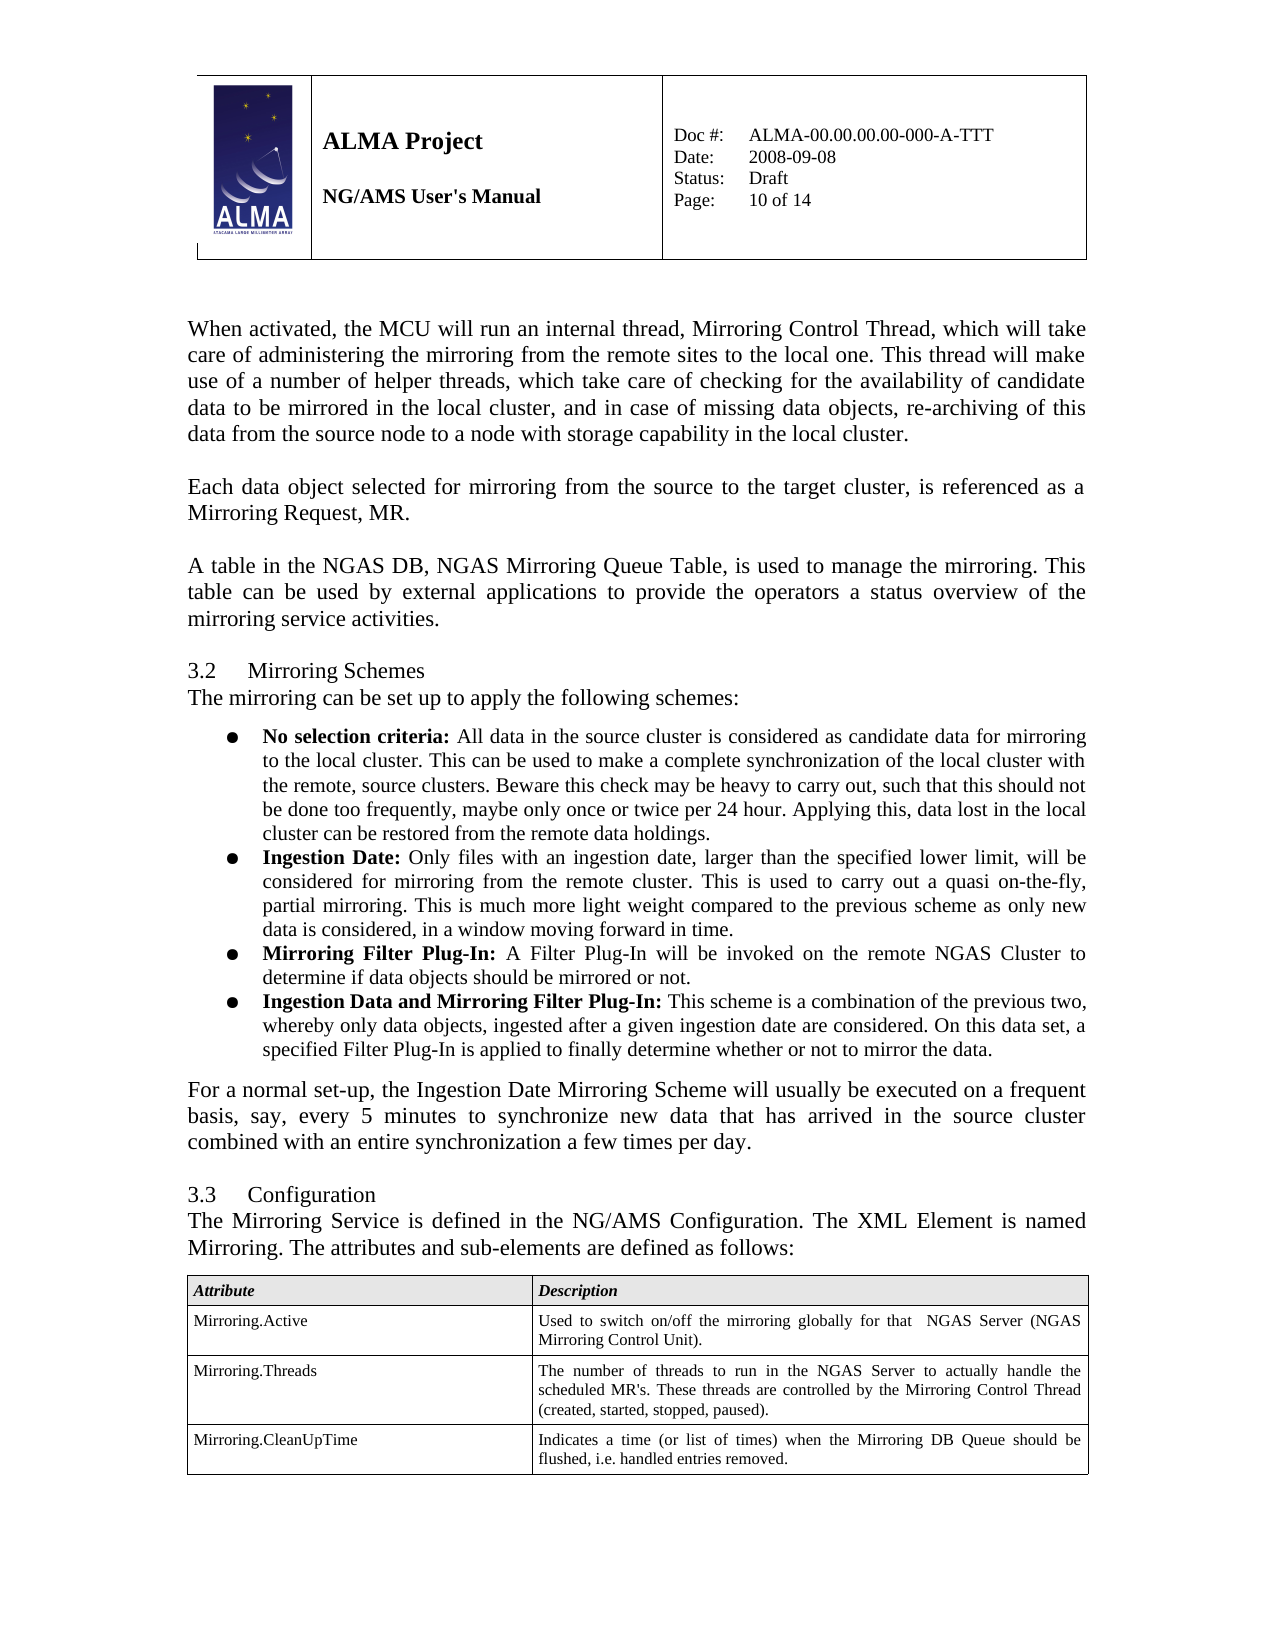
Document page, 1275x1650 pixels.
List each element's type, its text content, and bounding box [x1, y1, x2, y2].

table_cell The number of threads to run in the NGAS Server to actually handle the scheduled MR's. These threads are controlled by the Mirroring Control Thread (created, started, stopped, paused). [533, 1356, 1088, 1424]
text When activated, the MCU will run an internal thread, Mirroring Control Thread, which will take care of administering the mirroring from the remote sites to the local one. This thread will make use of a number of helper threads, which take care of checking for the availability of candidate data to be mirrored in the local cluster, and in case of missing data objects, re-archiving of this data from the source node to a node with storage capability in the local cluster. [187, 315, 1087, 446]
table_cell Used to switch on/off the mirroring globally for that NGAS Server (NGAS Mirroring Control Unit). [533, 1306, 1088, 1355]
picture [213, 85, 293, 235]
text The mirroring can be set up to apply the following schemes: [187, 684, 1087, 710]
list Ingestion Date: Only files with an ingestion date, larger than the specified lower limit, will be considered for mirroring from the remote cluster. This is used to carry out a quasi on-the-fly, partial mirroring. This is much more light weight compared to the previous scheme as only new data is considered, in a window moving forward in time. [225, 845, 1087, 941]
subtitle Mirroring Schemes [187, 657, 1087, 684]
text The Mirroring Service is defined in the NG/AMS Configuration. The XML Element is named Mirroring. The attributes and sub-elements are defined as follows: [187, 1207, 1087, 1260]
text For a normal set-up, the Ingestion Date Mirroring Scheme will usually be executed on a frequent basis, say, every 5 minutes to synchronize new data that has arrived in the source cluster combined with an entire synchronization a few times per day. [187, 1076, 1087, 1155]
table_header Attribute [188, 1276, 532, 1305]
table_header Description [533, 1276, 1088, 1305]
list Ingestion Data and Mirroring Filter Plug-In: This scheme is a combination of the previous two, whereby only data objects, ingested after a given ingestion date are considered. On this data set, a specified Filter Plug-In is applied to finally determine whether or not to mirror the data. [225, 989, 1087, 1061]
table_cell Mirroring.CleanUpTime [188, 1425, 532, 1474]
list No selection criteria: All data in the source cluster is considered as candidate data for mirroring to the local cluster. This can be used to make a complete synchronization of the local cluster with the remote, source clusters. Beware this check may be heavy to carry out, such that this should not be done too frequently, maybe only once or twice per 24 hour. Applying this, data lost in the local cluster can be restored from the remote data holdings. [225, 724, 1087, 845]
table_cell Mirroring.Threads [188, 1356, 532, 1424]
text Each data object selected for mirroring from the source to the target cluster, is referenced as a Mirroring Request, MR. [187, 473, 1087, 526]
list Mirroring Filter Plug-In: A Filter Plug-In will be invoked on the remote NGAS Cluster to determine if data objects should be mirrored or not. [225, 941, 1087, 989]
table_cell Mirroring.Active [188, 1306, 532, 1355]
table_cell Indicates a time (or list of times) when the Mirroring DB Queue should be flushed, i.e. handled entries removed. [533, 1425, 1088, 1474]
text A table in the NGAS DB, NGAS Mirroring Queue Table, is used to manage the mirroring. This table can be used by external applications to provide the operators a status overview of the mirroring service activities. [187, 552, 1087, 631]
subtitle Configuration [187, 1181, 1087, 1207]
